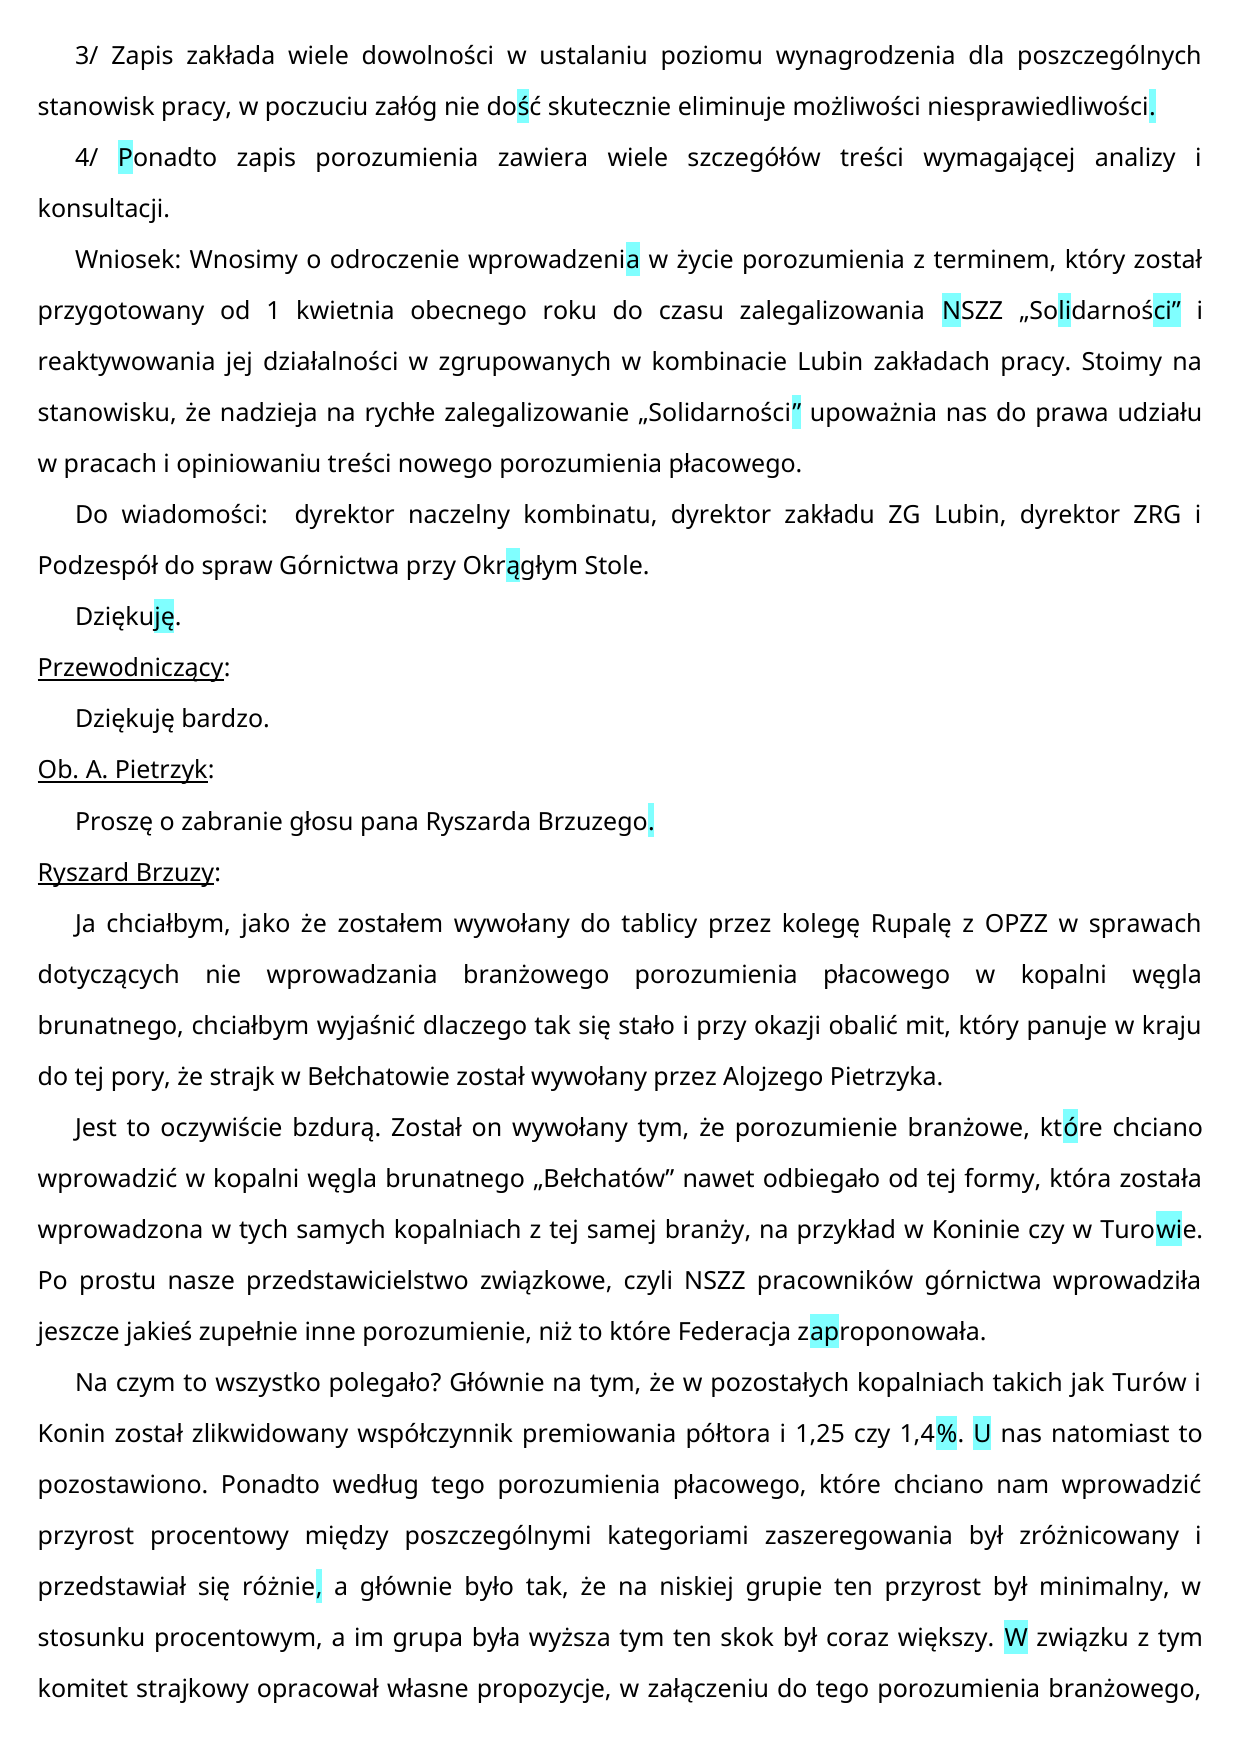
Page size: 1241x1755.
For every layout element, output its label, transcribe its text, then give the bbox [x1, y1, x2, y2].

text Do wiadomości: dyrektor naczelny kombinatu, dyrektor zakładu ZG Lubin, dyrektor ZRG i Podzespół do spraw Górnictwa przy Okrągłym Stole. [37, 497, 1203, 582]
text Ja chciałbym, jako że zostałem wywołany do tablicy przez kolegę Rupalę z OPZZ w sprawach dotyczących nie wprowadzania branżowego porozumienia płacowego w kopalni węgla brunatnego, chciałbym wyjaśnić dlaczego tak się stało i przy okazji obalić mit, który panuje w kraju do tej pory, że strajk w Bełchatowie został wywołany przez Alojzego Pietrzyka. [37, 905, 1203, 1092]
text Proszę o zabranie głosu pana Ryszarda Brzuzego. [37, 803, 1203, 837]
text Wniosek: Wnosimy o odroczenie wprowadzenia w życie porozumienia z terminem, który został przygotowany od 1 kwietnia obecnego roku do czasu zalegalizowania NSZZ „Solidarności” i reaktywowania jej działalności w zgrupowanych w kombinacie Lubin zakładach pracy. Stoimy na stanowisku, że nadzieja na rychłe zalegalizowanie „Solidarności” upoważnia nas do prawa udziału w pracach i opiniowaniu treści nowego porozumienia płacowego. [37, 242, 1203, 480]
text Przewodniczący: [37, 650, 1203, 684]
text 4/ Ponadto zapis porozumienia zawiera wiele szczegółów treści wymagającej analizy i konsultacji. [37, 139, 1203, 225]
text Na czym to wszystko polegało? Głównie na tym, że w pozostałych kopalniach takich jak Turów i Konin został zlikwidowany współczynnik premiowania półtora i 1,25 czy 1,4%. U nas natomiast to pozostawiono. Ponadto według tego porozumienia płacowego, które chciano nam wprowadzić przyrost procentowy między poszczególnymi kategoriami zaszeregowania był zróżnicowany i przedstawiał się różnie, a głównie było tak, że na niskiej grupie ten przyrost był minimalny, w stosunku procentowym, a im grupa była wyższa tym ten skok był coraz większy. W związku z tym komitet strajkowy opracował własne propozycje, w załączeniu do tego porozumienia branżowego, [37, 1364, 1203, 1705]
text Ob. A. Pietrzyk: [37, 752, 1203, 786]
text 3/ Zapis zakłada wiele dowolności w ustalaniu poziomu wynagrodzenia dla poszczególnych stanowisk pracy, w poczuciu załóg nie dość skutecznie eliminuje możliwości niesprawiedliwości. [37, 37, 1203, 123]
text Jest to oczywiście bzdurą. Został on wywołany tym, że porozumienie branżowe, które chciano wprowadzić w kopalni węgla brunatnego „Bełchatów” nawet odbiegało od tej formy, która została wprowadzona w tych samych kopalniach z tej samej branży, na przykład w Koninie czy w Turowie. Po prostu nasze przedstawicielstwo związkowe, czyli NSZZ pracowników górnictwa wprowadziła jeszcze jakieś zupełnie inne porozumienie, niż to które Federacja zaproponowała. [37, 1109, 1203, 1348]
text Dziękuję. [37, 599, 1203, 633]
text Dziękuję bardzo. [37, 701, 1203, 735]
text Ryszard Brzuzy: [37, 854, 1203, 888]
